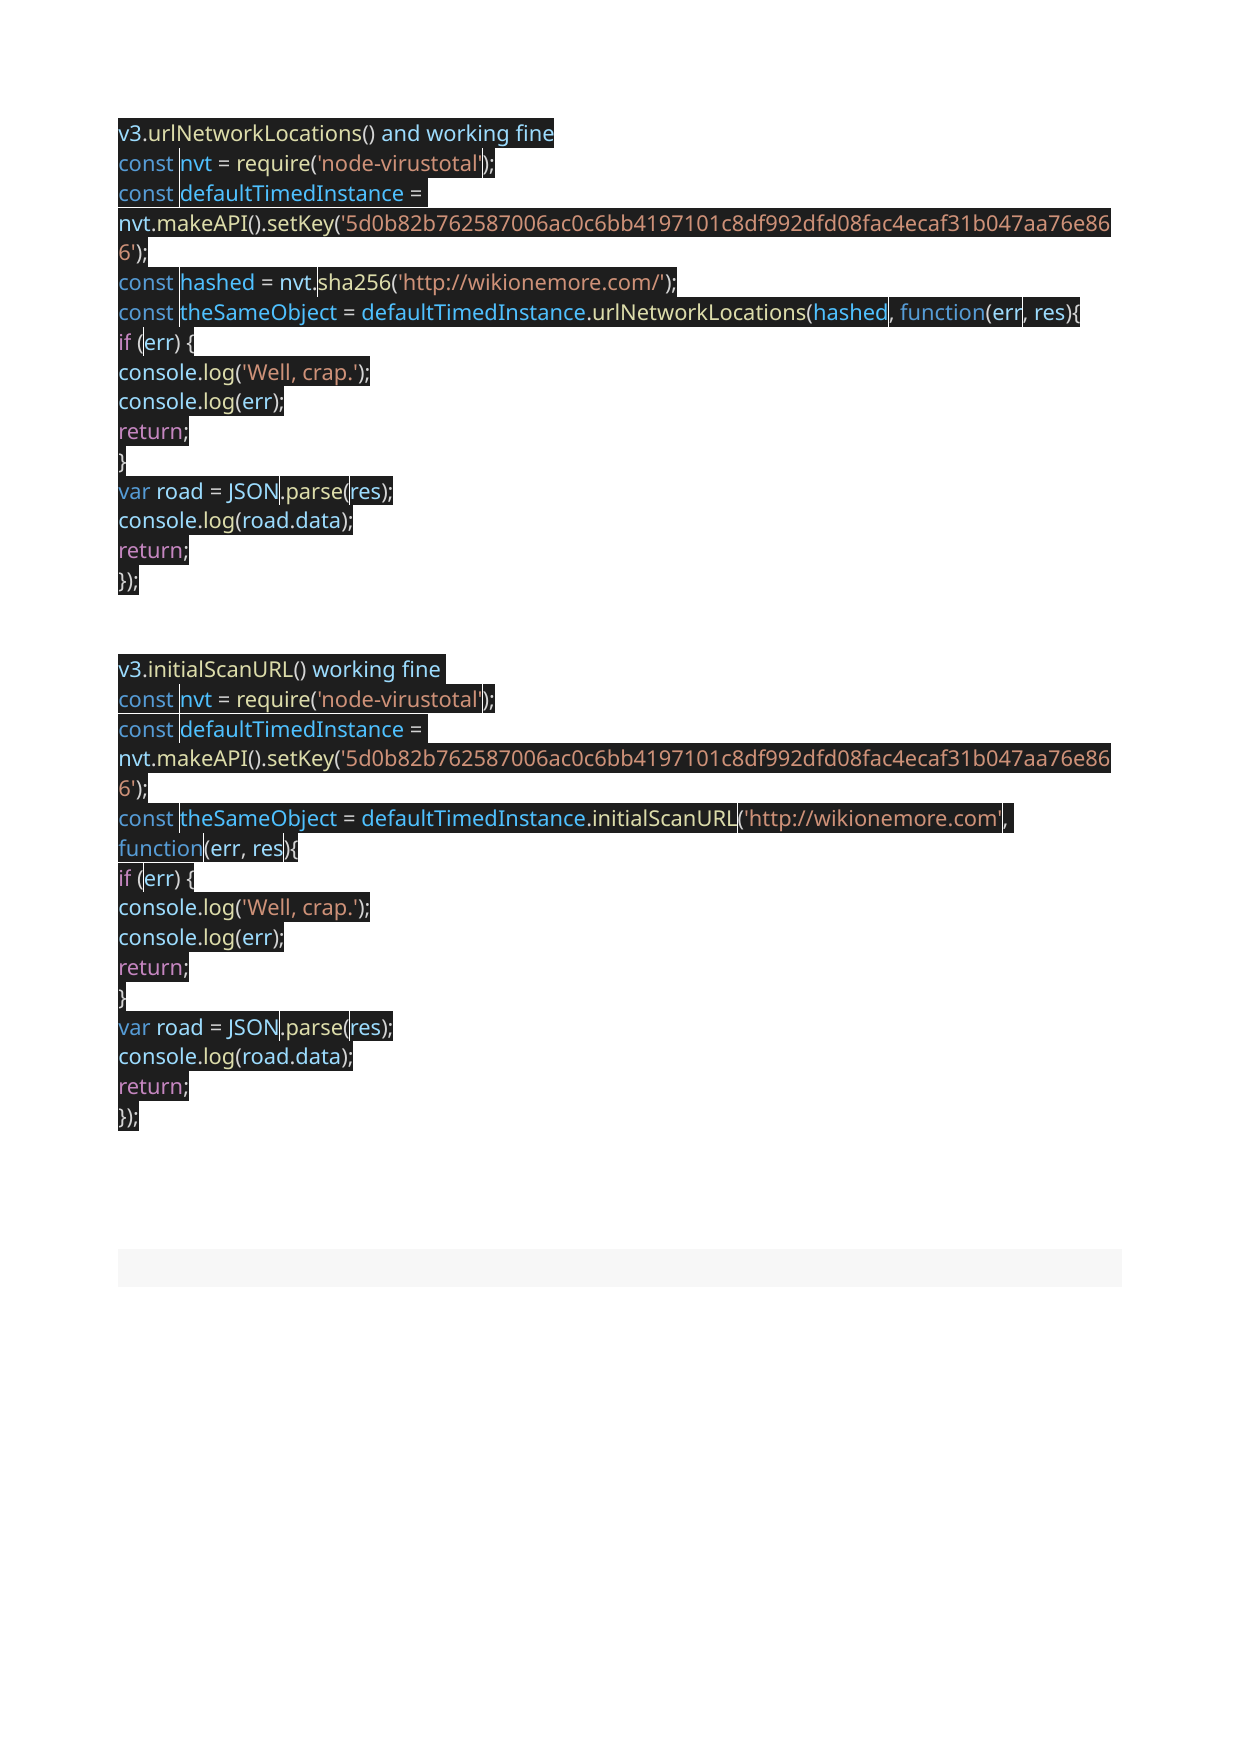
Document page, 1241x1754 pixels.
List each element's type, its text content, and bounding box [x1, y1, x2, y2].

text console.log(err); [118, 922, 1122, 952]
text } [118, 446, 1122, 476]
text if (err) { [118, 327, 1122, 356]
text console.log(road.data); [118, 1041, 1122, 1071]
text return; [118, 952, 1122, 982]
text const hashed = nvt.sha256('http://wikionemore.com/'); [118, 267, 1122, 297]
text v3.initialScanURL() working fine [118, 654, 1122, 684]
text console.log('Well, crap.'); [118, 892, 1122, 922]
text var road = JSON.parse(res); [118, 1011, 1122, 1041]
text const defaultTimedInstance = nvt.makeAPI().setKey('5d0b82b762587006ac0c6bb4197101c8df992dfd08fac4ecaf31b047aa76e866'); [118, 178, 1122, 267]
text console.log(err); [118, 386, 1122, 416]
text const theSameObject = defaultTimedInstance.initialScanURL('http://wikionemore.com', function(err, res){ [118, 803, 1122, 862]
text v3.urlNetworkLocations() and working fine [118, 118, 1122, 148]
text }); [118, 1101, 1122, 1131]
text const theSameObject = defaultTimedInstance.urlNetworkLocations(hashed, function(err, res){ [118, 297, 1122, 327]
text console.log('Well, crap.'); [118, 356, 1122, 386]
text if (err) { [118, 862, 1122, 892]
text return; [118, 416, 1122, 446]
text const nvt = require('node-virustotal'); [118, 148, 1122, 178]
text } [118, 982, 1122, 1011]
text var road = JSON.parse(res); [118, 476, 1122, 505]
text const defaultTimedInstance = nvt.makeAPI().setKey('5d0b82b762587006ac0c6bb4197101c8df992dfd08fac4ecaf31b047aa76e866'); [118, 713, 1122, 803]
text }); [118, 565, 1122, 595]
text const nvt = require('node-virustotal'); [118, 684, 1122, 713]
text return; [118, 1071, 1122, 1101]
text console.log(road.data); [118, 505, 1122, 535]
text return; [118, 535, 1122, 565]
